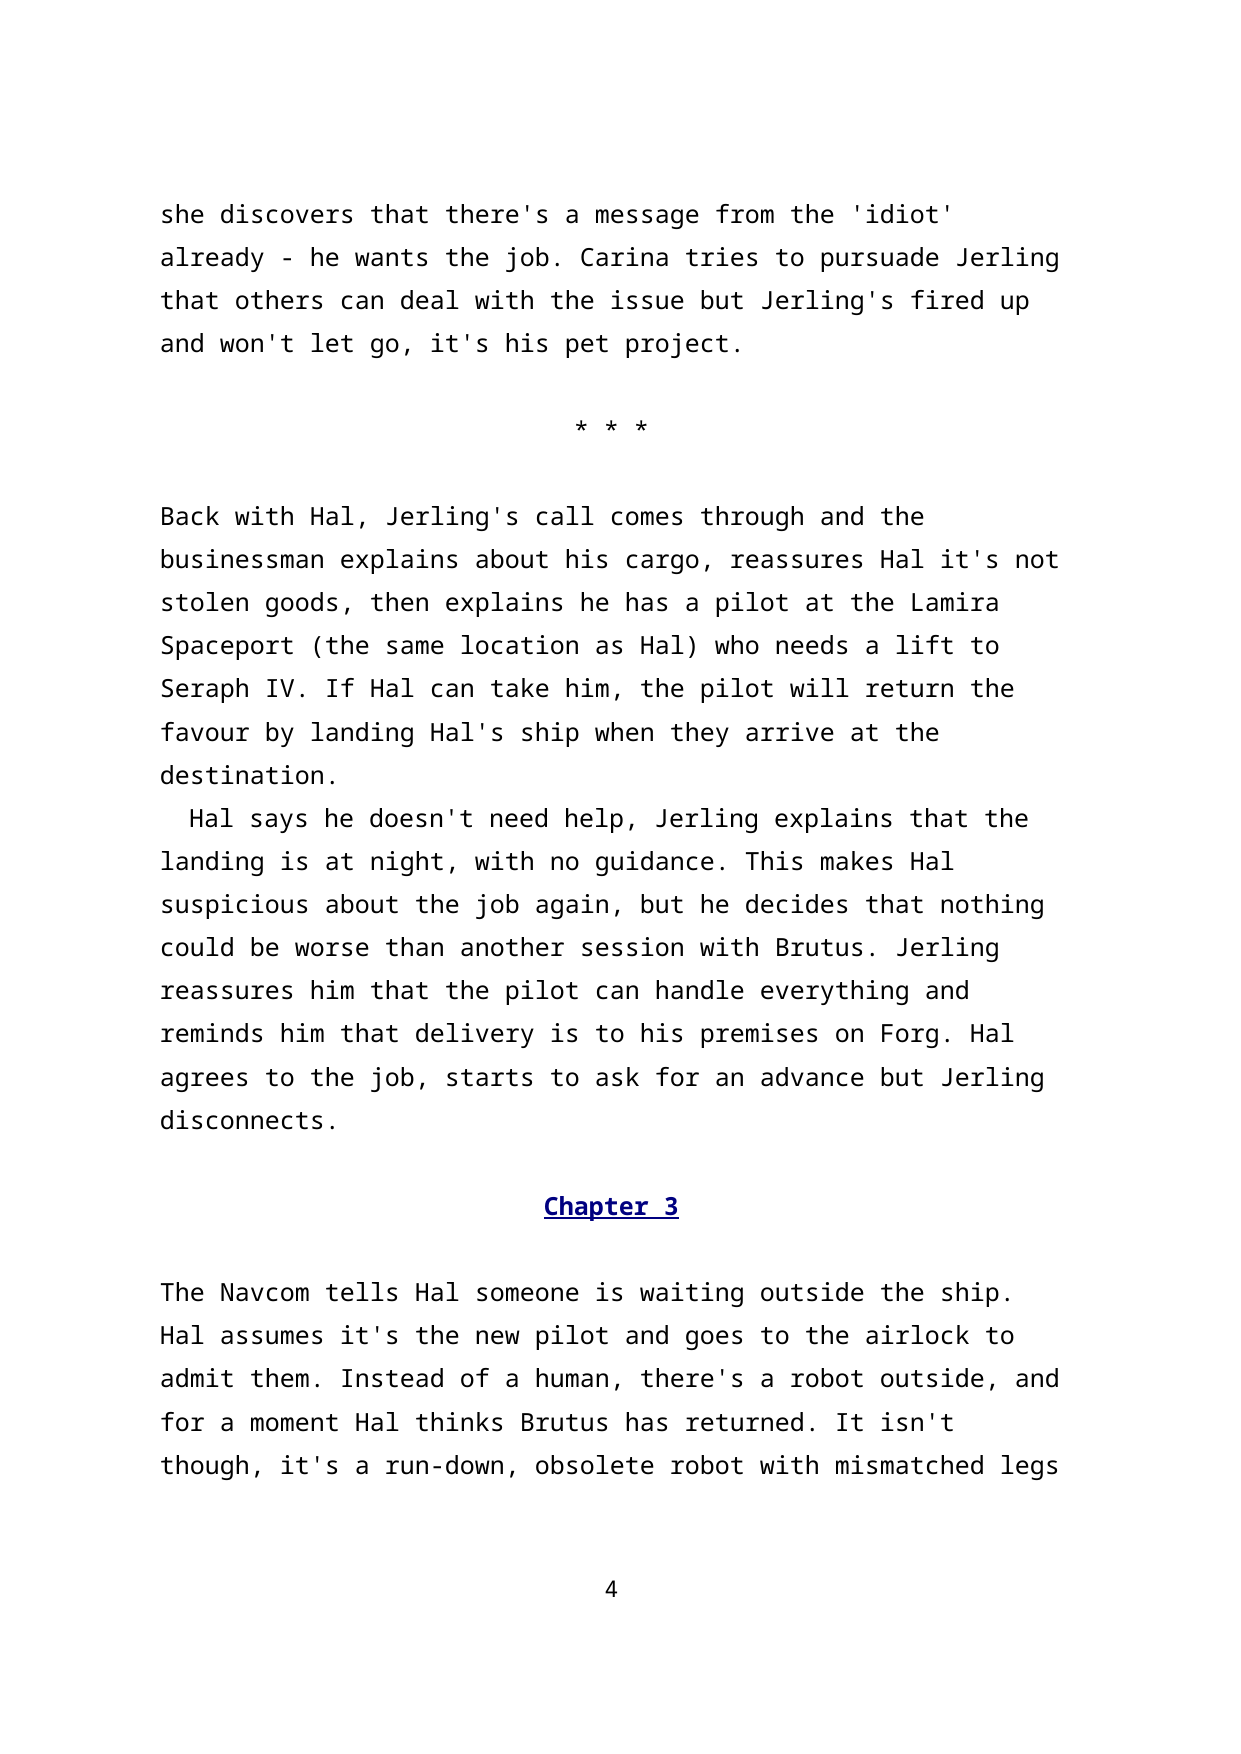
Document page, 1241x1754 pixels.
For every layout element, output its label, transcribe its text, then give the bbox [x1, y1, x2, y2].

text she discovers that there's a message from the 'idiot' already - he wants the job. Carina tries to pursuade Jerling that others can deal with the issue but Jerling's fired up and won't let go, it's his pet project. [159, 189, 1063, 361]
text Back with Hal, Jerling's call comes through and the businessman explains about his cargo, reassures Hal it's not stolen goods, then explains he has a pilot at the Lamira Spaceport (the same location as Hal) who needs a lift to Seraph IV. If Hal can take him, the pilot will return the favour by landing Hal's ship when they arrive at the destination. [159, 491, 1063, 793]
text The Navcom tells Hal someone is waiting outside the ship. Hal assumes it's the new pilot and goes to the airlock to admit them. Instead of a human, there's a robot outside, and for a moment Hal thinks Brutus has returned. It isn't though, it's a run-down, obsolete robot with mismatched legs [159, 1267, 1063, 1483]
subtitle * * * [159, 404, 1063, 448]
text Hal says he doesn't need help, Jerling explains that the landing is at night, with no guidance. This makes Hal suspicious about the job again, but he decides that nothing could be worse than another session with Brutus. Jerling reassures him that the pilot can handle everything and reminds him that delivery is to his premises on Forg. Hal agrees to the job, starts to ask for an advance but Jerling disconnects. [159, 793, 1063, 1138]
subtitle Chapter 3 [159, 1181, 1063, 1224]
